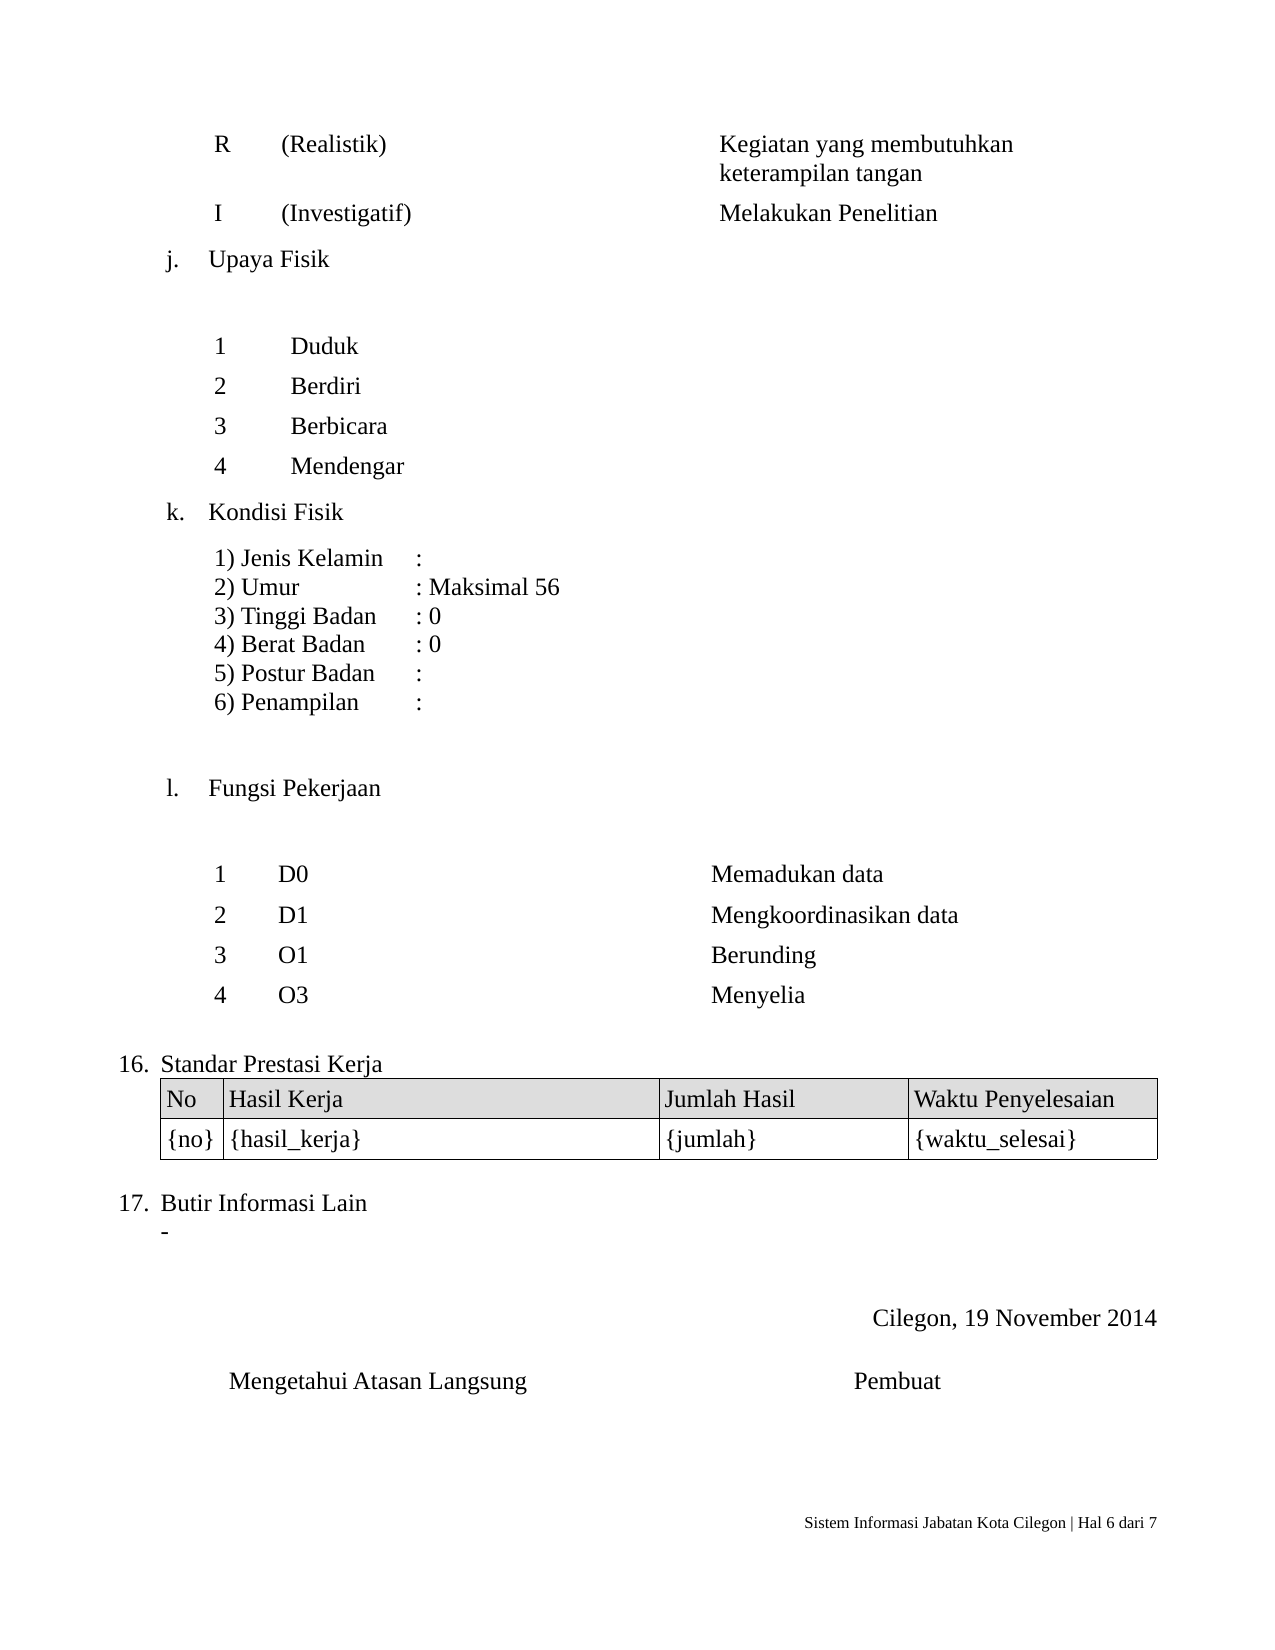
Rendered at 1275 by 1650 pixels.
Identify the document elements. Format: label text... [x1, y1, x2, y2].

table_cell (Investigatif) [275, 193, 713, 233]
table_header [208, 814, 272, 854]
table_cell 17. [118, 1188, 160, 1216]
table_header [272, 814, 705, 854]
table_header [705, 814, 1151, 854]
table_cell [118, 1245, 160, 1274]
table_cell [160, 808, 202, 1020]
table_header 1) Jenis Kelamin 2) Umur 3) Tinggi Badan 4) Berat Badan 5) Postur Badan 6) Penampilan [208, 538, 409, 722]
table_header Jumlah Hasil [660, 1079, 908, 1118]
table_cell Kegiatan yang membutuhkan keterampilan tangan [713, 124, 1151, 193]
table_cell 2 [208, 365, 284, 405]
text Cilegon, 19 November 2014 [118, 1303, 1157, 1331]
table_cell 1 [208, 325, 284, 365]
table_cell [160, 532, 202, 768]
table_cell [118, 1078, 160, 1159]
table_cell [118, 118, 160, 1021]
table_header Waktu Penyelesaian [909, 1079, 1157, 1118]
table_cell R [208, 124, 275, 193]
table_cell Mengkoordinasikan data [705, 894, 1151, 934]
table_cell Berdiri [285, 365, 1151, 405]
table_cell {jumlah} [660, 1119, 908, 1159]
table_cell [160, 1245, 374, 1274]
table_cell 1 [208, 854, 272, 894]
table_cell [410, 722, 1151, 762]
table_header Pembuat [638, 1331, 1157, 1458]
table_cell [203, 279, 1157, 492]
table_cell [160, 118, 202, 239]
table_cell [203, 118, 1157, 239]
table_cell j. [160, 239, 202, 279]
table_cell 16. [118, 1049, 160, 1078]
table_cell I [208, 193, 275, 233]
table_header : : Maksimal 56 : 0 : 0 : : [410, 538, 1151, 722]
table_cell [401, 1021, 1157, 1049]
table_cell Menyelia [705, 974, 1151, 1014]
table_cell [374, 1021, 401, 1049]
table_cell D1 [272, 894, 705, 934]
table_cell Kondisi Fisik [203, 492, 1157, 532]
table_cell 3 [208, 405, 284, 446]
table_cell [118, 1021, 160, 1049]
table_cell {waktu_selesai} [909, 1119, 1157, 1159]
table_cell [118, 1216, 160, 1245]
table_cell Memadukan data [705, 854, 1151, 894]
table_cell k. [160, 492, 202, 532]
table_cell [401, 1245, 1157, 1274]
table_header Hasil Kerja [224, 1079, 659, 1118]
table_cell [374, 1245, 401, 1274]
table_cell 4 [208, 974, 272, 1014]
table_cell 3 [208, 934, 272, 974]
table_cell [160, 279, 202, 492]
table_cell [208, 722, 409, 762]
table_cell Duduk [285, 325, 1151, 365]
table_cell Mendengar [285, 446, 1151, 486]
table_cell Fungsi Pekerjaan [203, 768, 1157, 808]
table_cell 4 [208, 446, 284, 486]
table_cell [160, 1021, 374, 1049]
table_cell [401, 1160, 1157, 1188]
table_cell Butir Informasi Lain [160, 1188, 1157, 1216]
table_cell D0 [272, 854, 705, 894]
table_cell [203, 808, 1157, 1020]
table_cell Standar Prestasi Kerja [160, 1049, 1157, 1078]
table_cell [203, 532, 1157, 768]
table_cell [374, 1160, 401, 1188]
table_cell l. [160, 768, 202, 808]
table_header No [161, 1079, 223, 1118]
table_header Mengetahui Atasan Langsung [118, 1331, 637, 1458]
table_cell O3 [272, 974, 705, 1014]
table_cell Berunding [705, 934, 1151, 974]
table_cell - [160, 1216, 1157, 1245]
table_cell Upaya Fisik [203, 239, 1157, 279]
table_cell [160, 1160, 374, 1188]
table_cell {no} [161, 1119, 223, 1159]
table_cell Melakukan Penelitian [713, 193, 1151, 233]
table_cell [118, 1159, 160, 1188]
table_header [208, 285, 284, 325]
table_cell Berbicara [285, 405, 1151, 446]
table_cell {hasil_kerja} [224, 1119, 659, 1159]
table_cell O1 [272, 934, 705, 974]
table_cell 2 [208, 894, 272, 934]
table_header [285, 285, 1151, 325]
table_cell (Realistik) [275, 124, 713, 193]
